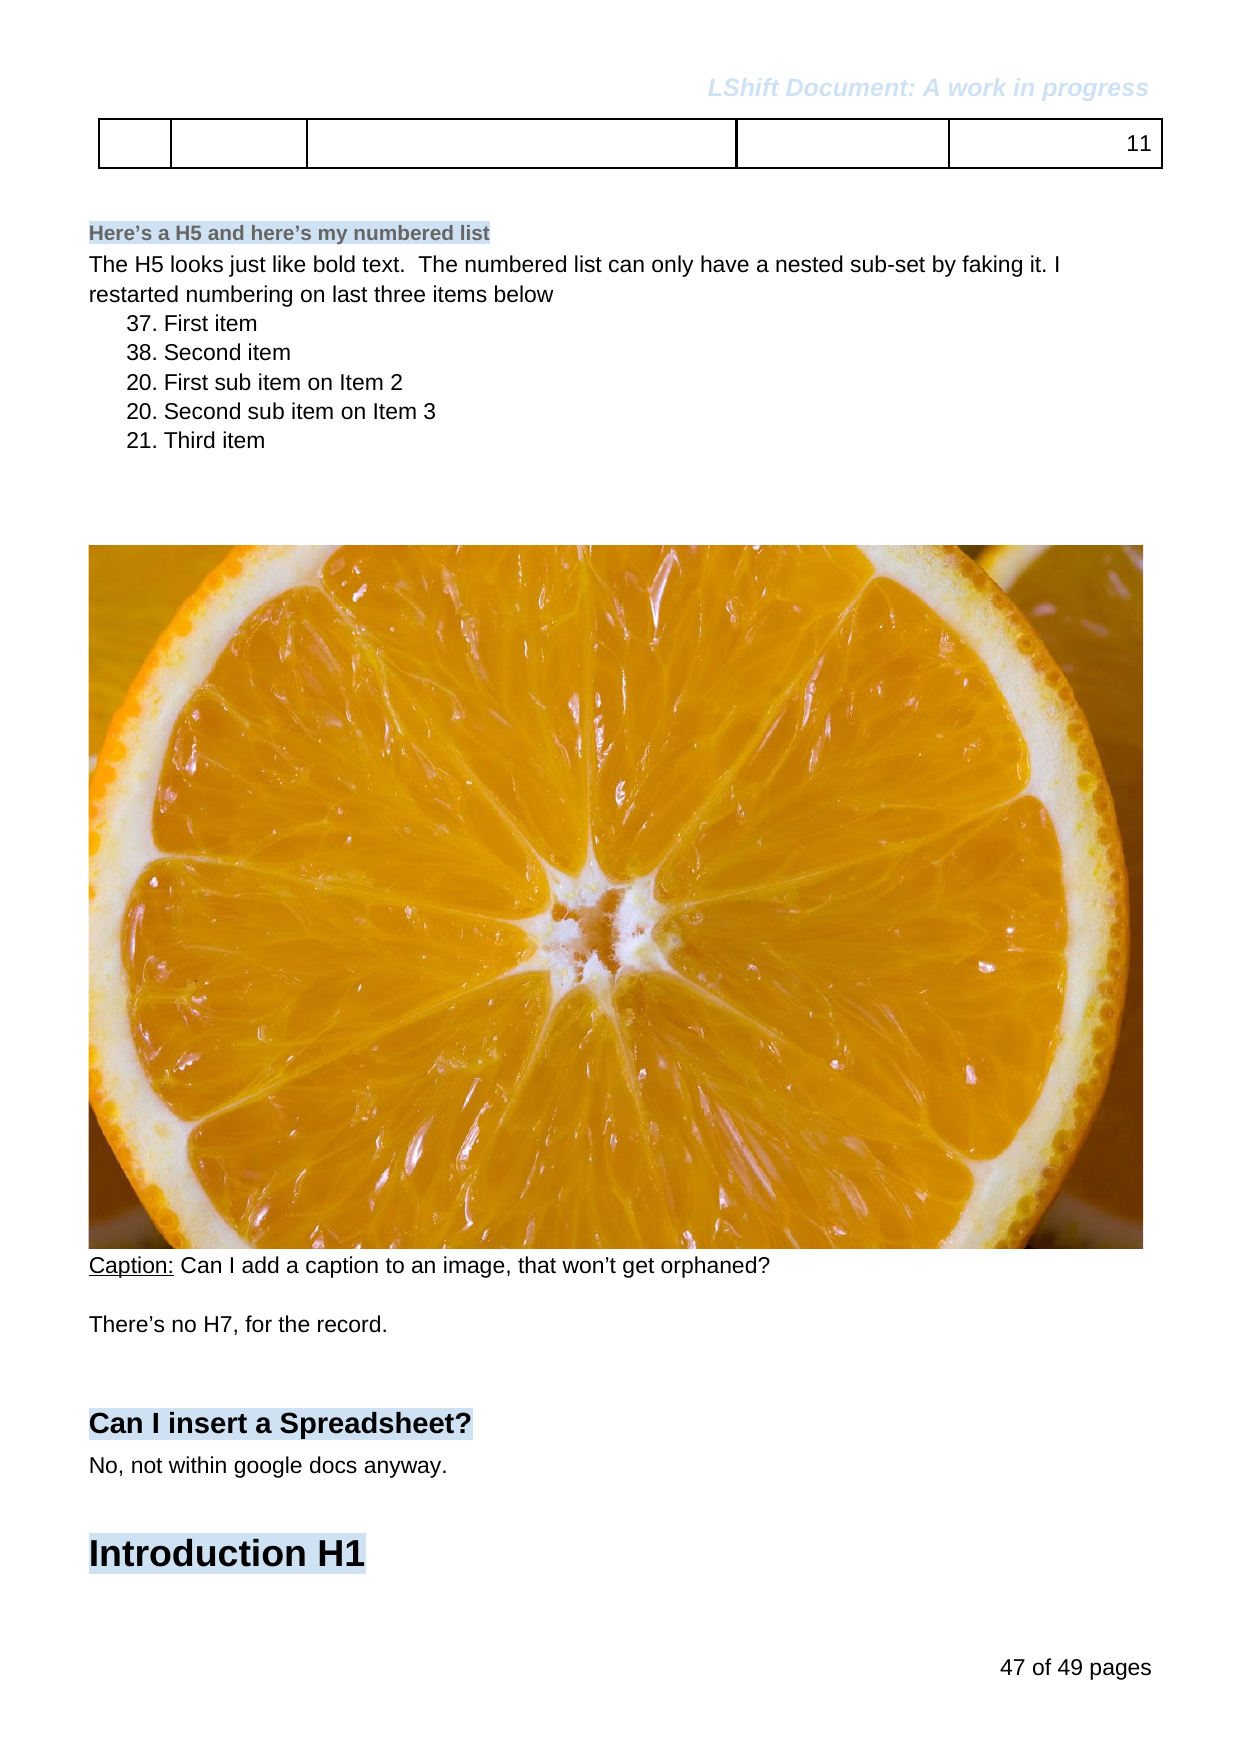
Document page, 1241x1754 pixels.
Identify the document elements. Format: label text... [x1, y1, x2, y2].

subtitle Here’s a H5 and here’s my numbered list [490, 221, 1152, 244]
list First sub item on Item 2 [126, 369, 1152, 395]
list Second item [126, 340, 1152, 366]
text Caption: Can I add a caption to an image, that won’t get orphaned? [88, 1252, 1152, 1278]
text The H5 looks just like bold text. The numbered list can only have a nested sub-set by faking it. I restarted numbering on last three items below [88, 252, 1152, 307]
text There’s no H7, for the record. [88, 1311, 1152, 1337]
subtitle Introduction H1 [366, 1533, 1152, 1574]
list Second sub item on Item 3 [126, 399, 1152, 424]
picture [88, 545, 1144, 1249]
subtitle Can I insert a Spreadsheet? [88, 1407, 1152, 1440]
table_cell [738, 120, 948, 167]
table_cell [172, 120, 306, 167]
table_cell [100, 120, 170, 167]
list First item [126, 311, 1152, 336]
list Third item [126, 428, 1152, 454]
table_cell [308, 120, 735, 167]
table_cell 11 [950, 120, 1161, 167]
text No, not within google docs anyway. [88, 1453, 1152, 1479]
